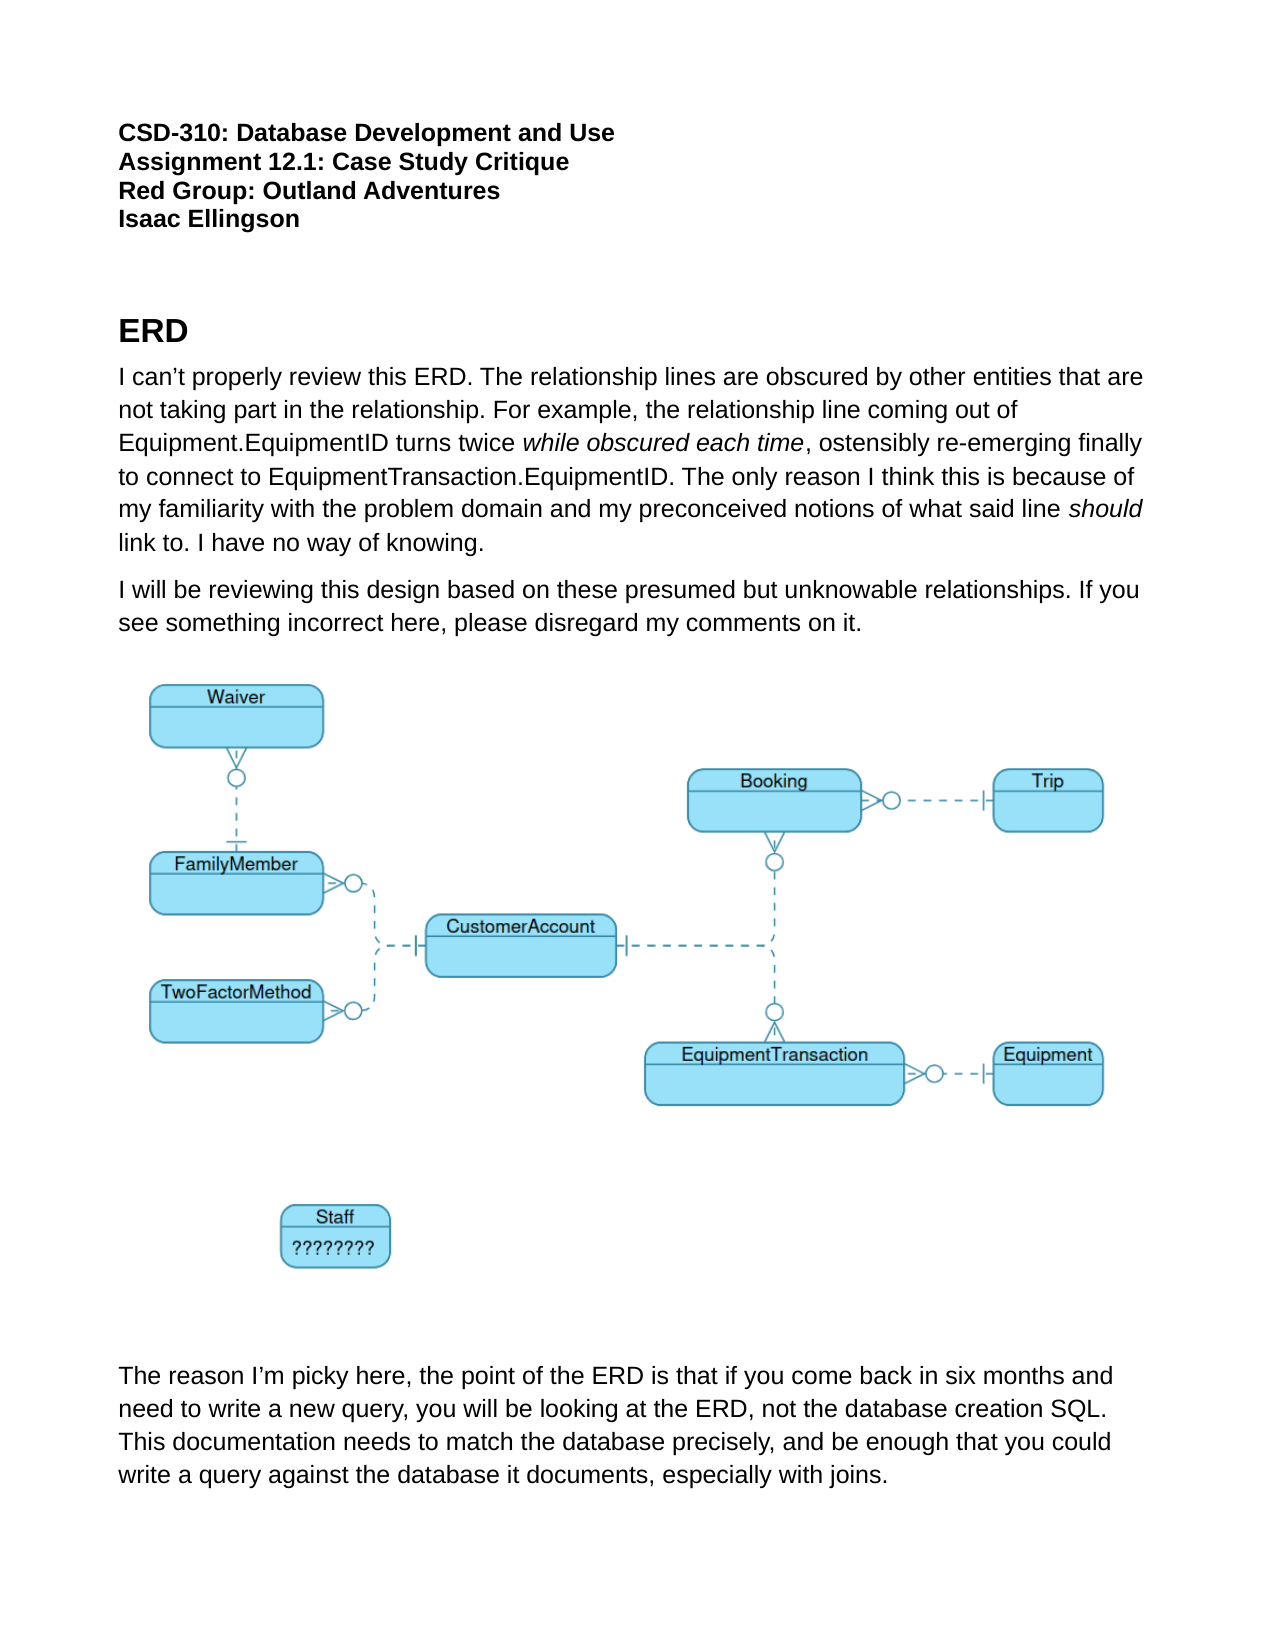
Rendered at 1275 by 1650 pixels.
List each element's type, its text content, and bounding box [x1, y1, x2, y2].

text I can’t properly review this ERD. The relationship lines are obscured by other entities that are not taking part in the relationship. For example, the relationship line coming out of Equipment.EquipmentID turns twice while obscured each time, ostensibly re-emerging finally to connect to EquipmentTransaction.EquipmentID. The only reason I think this is because of my familiarity with the problem domain and my preconceived notions of what said line should link to. I have no way of knowing. [118, 362, 1157, 556]
subtitle ERD [118, 311, 1157, 350]
text The reason I’m picky here, the point of the ERD is that if you come back in six months and need to write a new query, you will be looking at the ERD, not the database creation SQL. This documentation needs to match the database precisely, and be enough that you could write a query against the database it documents, especially with joins. [118, 1357, 1157, 1489]
text CSD-310: Database Development and Use [118, 118, 1157, 147]
text Isaac Ellingson [118, 204, 1157, 233]
text Assignment 12.1: Case Study Critique [118, 147, 1157, 176]
text I will be reviewing this design based on these presumed but unknowable relationships. If you see something incorrect here, please disregard my comments on it. [118, 575, 1157, 637]
picture [118, 655, 1157, 1357]
text Red Group: Outland Adventures [118, 176, 1157, 204]
